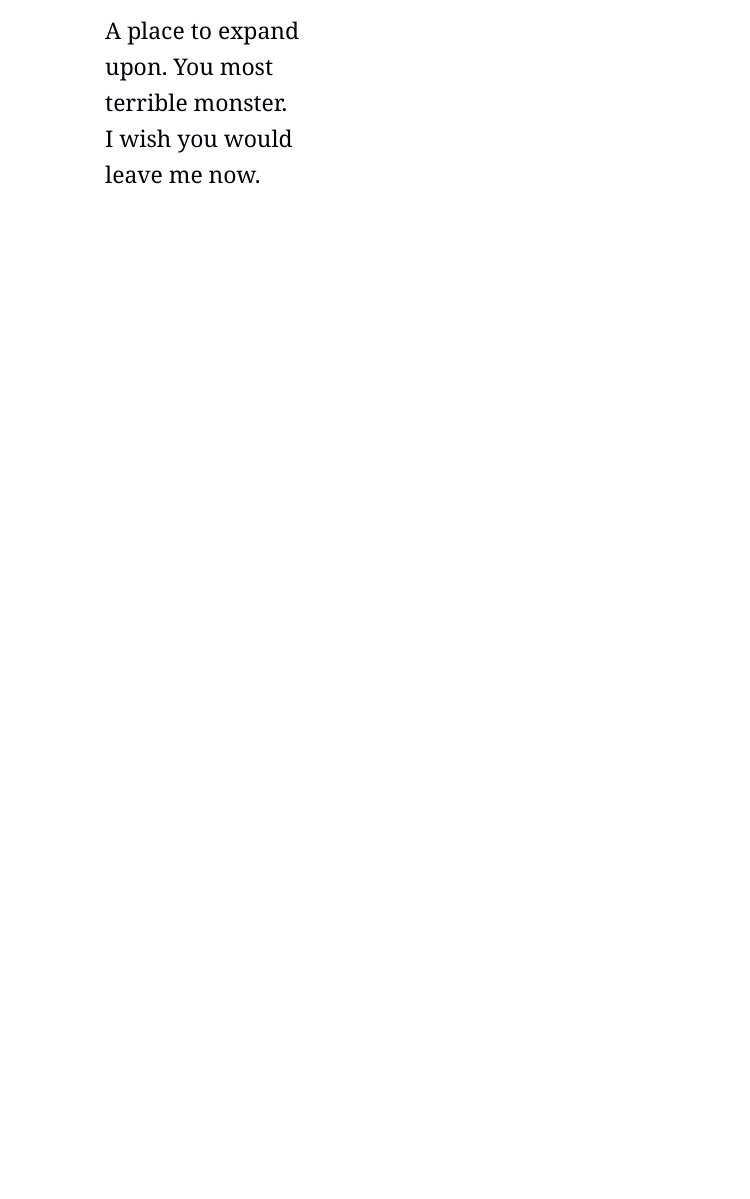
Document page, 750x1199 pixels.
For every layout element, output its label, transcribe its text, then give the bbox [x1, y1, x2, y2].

text I wish you would [105, 123, 645, 154]
text upon. You most [105, 51, 645, 82]
text leave me now. [105, 159, 645, 190]
text A place to expand [105, 15, 645, 46]
text terrible monster. [105, 87, 645, 118]
